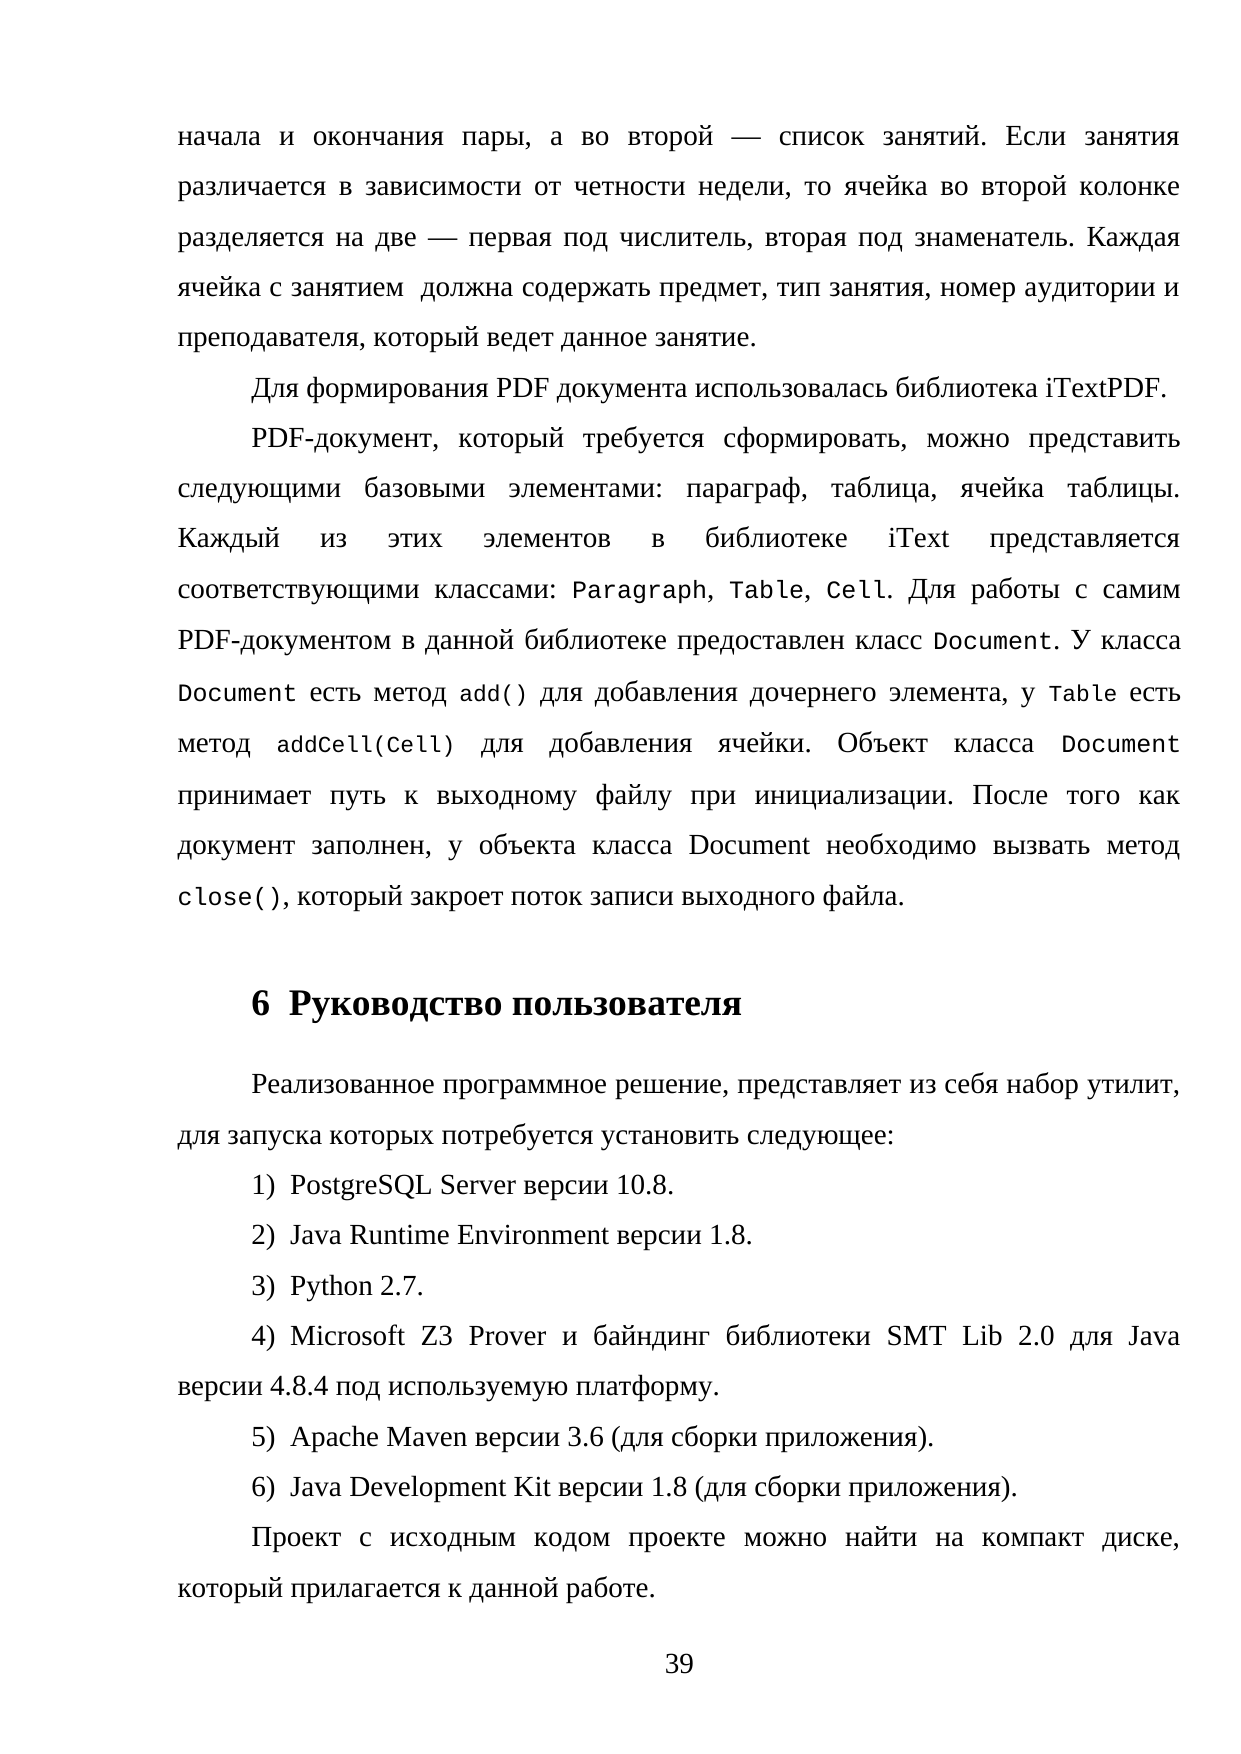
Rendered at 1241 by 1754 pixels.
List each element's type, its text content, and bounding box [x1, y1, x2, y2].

subtitle Руководство пользователя [177, 980, 1181, 1023]
list Microsoft Z3 Prover и байндинг библиотеки SMT Lib 2.0 для Java версии 4.8.4 под используемую платформу. [177, 1318, 1181, 1402]
list Python 2.7. [177, 1268, 1181, 1301]
list PostgreSQL Server версии 10.8. [177, 1167, 1181, 1201]
text PDF-документ, который требуется сформировать, можно представить следующими базовыми элементами: параграф, таблица, ячейка таблицы. Каждый из этих элементов в библиотеке iText представляется соответствующими классами: Paragraph, Table, Cell. Для работы с самим PDF-документом в данной библиотеке предоставлен класс Document. У класса Document есть метод add() для добавления дочернего элемента, у Table есть метод addCell(Cell) для добавления ячейки. Объект класса Document принимает путь к выходному файлу при инициализации. После того как документ заполнен, у объекта класса Document необходимо вызвать метод close(), который закроет поток записи выходного файла. [177, 420, 1181, 913]
list Java Runtime Environment версии 1.8. [177, 1217, 1181, 1251]
text Проект с исходным кодом проекте можно найти на компакт диске, который прилагается к данной работе. [177, 1519, 1181, 1603]
text Реализованное программное решение, представляет из себя набор утилит, для запуска которых потребуется установить следующее: [177, 1067, 1181, 1150]
text Для формирования PDF документа использовалась библиотека iTextPDF. [177, 370, 1181, 403]
list Java Development Kit версии 1.8 (для сборки приложения). [177, 1469, 1181, 1503]
list Apache Maven версии 3.6 (для сборки приложения). [177, 1419, 1181, 1452]
text начала и окончания пары, а во второй — список занятий. Если занятия различается в зависимости от четности недели, то ячейка во второй колонке разделяется на две — первая под числитель, вторая под знаменатель. Каждая ячейка с занятием должна содержать предмет, тип занятия, номер аудитории и преподавателя, который ведет данное занятие. [177, 118, 1181, 353]
